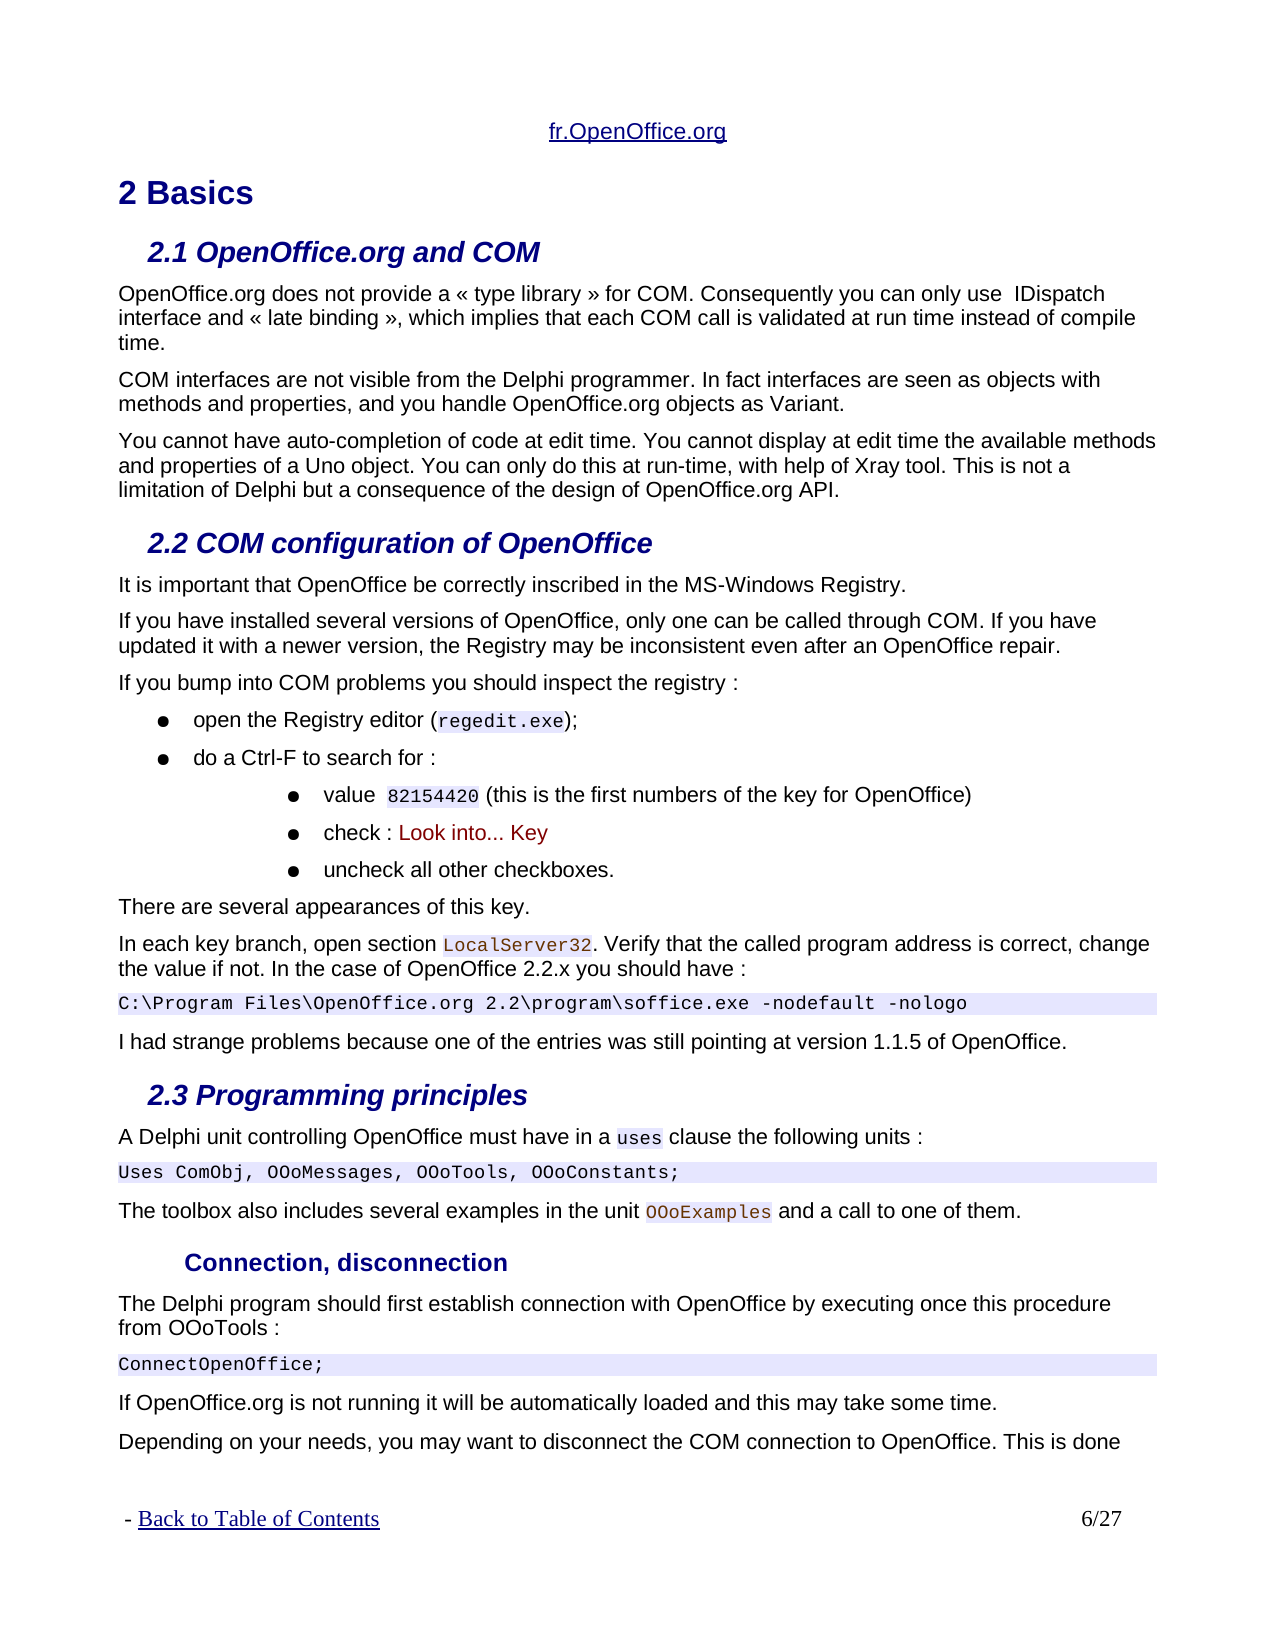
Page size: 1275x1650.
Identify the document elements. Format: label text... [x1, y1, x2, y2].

text It is important that OpenOffice be correctly inscribed in the MS‑Windows Registry. [118, 572, 1157, 596]
text In each key branch, open section LocalServer32. Verify that the called program address is correct, change the value if not. In the case of OpenOffice 2.2.x you should have : [118, 931, 1157, 981]
text C:\Program Files\OpenOffice.org 2.2\program\soffice.exe -nodefault -nologo [118, 993, 1157, 1015]
subtitle Basics [118, 174, 1157, 211]
list do a Ctrl-F to search for : [156, 745, 1157, 770]
list open the Registry editor (regedit.exe); [156, 707, 1157, 733]
text The toolbox also includes several examples in the unit OOoExamples and a call to one of them. [118, 1198, 1157, 1223]
subtitle Programming principles [148, 1079, 1157, 1112]
list value 82154420 (this is the first numbers of the key for OpenOffice) [286, 782, 1157, 808]
text Uses ComObj, OOoMessages, OOoTools, OOoConstants; [118, 1162, 1157, 1183]
text If you bump into COM problems you should inspect the registry : [118, 670, 1157, 695]
text I had strange problems because one of the entries was still pointing at version 1.1.5 of OpenOffice. [118, 1029, 1157, 1054]
text COM interfaces are not visible from the Delphi programmer. In fact interfaces are seen as objects with methods and properties, and you handle OpenOffice.org objects as Variant. [118, 367, 1157, 416]
subtitle OpenOffice.org and COM [148, 236, 1157, 269]
list check : Look into... Key [286, 820, 1157, 845]
subtitle Connection, disconnection [177, 1248, 1157, 1276]
text If OpenOffice.org is not running it will be automatically loaded and this may take some time. [118, 1391, 1157, 1415]
subtitle COM configuration of OpenOffice [148, 527, 1157, 559]
text OpenOffice.org does not provide a « type library » for COM. Consequently you can only use IDispatch interface and « late binding », which implies that each COM call is validated at run time instead of compile time. [118, 281, 1157, 354]
text There are several appearances of this key. [118, 894, 1157, 919]
text You cannot have auto-completion of code at edit time. You cannot display at edit time the available methods and properties of a Uno object. You can only do this at run-time, with help of Xray tool. This is not a limitation of Delphi but a consequence of the design of OpenOffice.org API. [118, 428, 1157, 502]
list uncheck all other checkboxes. [286, 857, 1157, 882]
text Depending on your needs, you may want to disconnect the COM connection to OpenOffice. This is done [118, 1430, 1157, 1454]
text ConnectOpenOffice; [118, 1354, 1157, 1376]
text A Delphi unit controlling OpenOffice must have in a uses clause the following units : [118, 1124, 1157, 1149]
text If you have installed several versions of OpenOffice, only one can be called through COM. If you have updated it with a newer version, the Registry may be inconsistent even after an OpenOffice repair. [118, 609, 1157, 658]
text The Delphi program should first establish connection with OpenOffice by executing once this procedure from OOoTools : [118, 1291, 1157, 1340]
